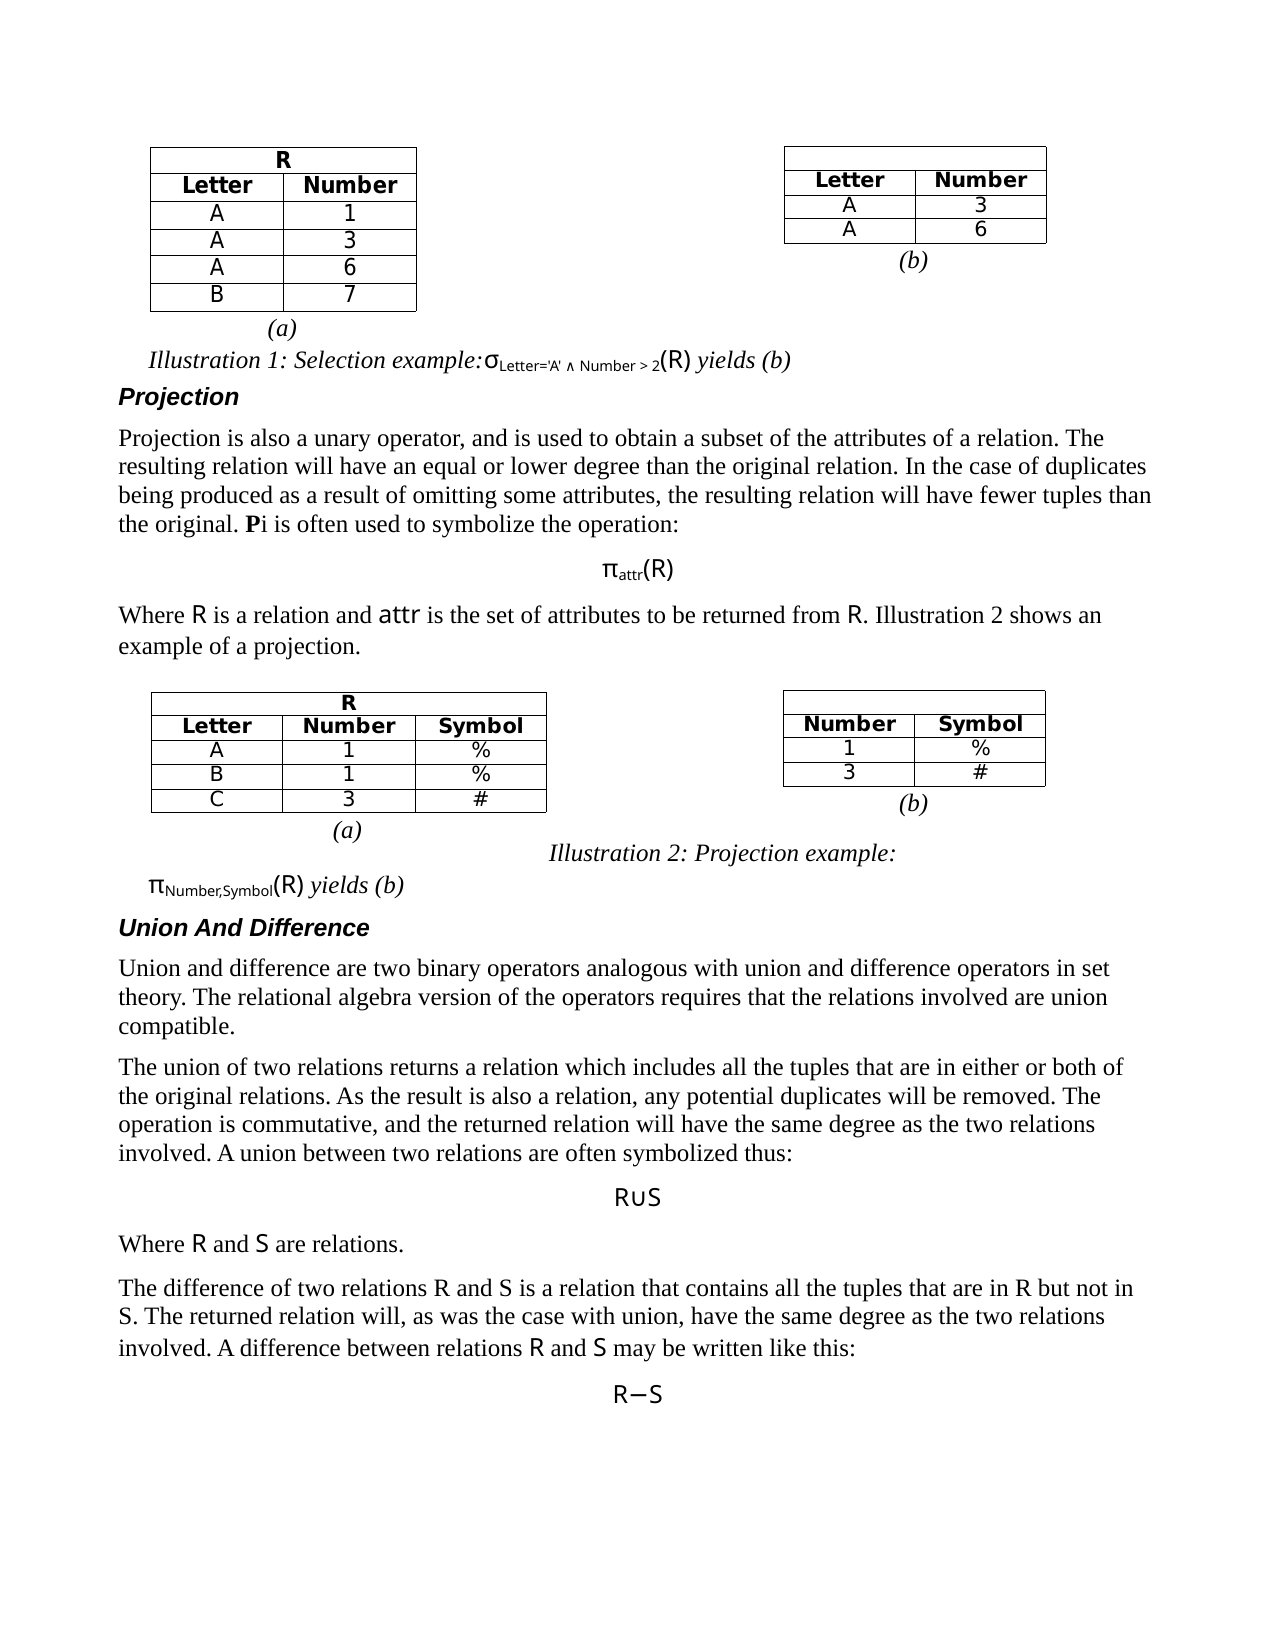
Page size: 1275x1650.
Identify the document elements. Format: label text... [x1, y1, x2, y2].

text Projection is also a unary operator, and is used to obtain a subset of the attributes of a relation. The resulting relation will have an equal or lower degree than the original relation. In the case of duplicates being produced as a result of omitting some attributes, the resulting relation will have fewer tuples than the original. Pi is often used to symbolize the operation: [118, 423, 1157, 538]
subtitle Projection [118, 118, 1157, 411]
subtitle Union And Difference [118, 675, 1157, 941]
text R−S [118, 1377, 1157, 1411]
text (a) [148, 695, 548, 844]
text Where R is a relation and attr is the set of attributes to be returned from R. Illustration 2 shows an example of a projection. [118, 597, 1157, 659]
text R∪S [118, 1179, 1157, 1213]
text The union of two relations returns a relation which includes all the tuples that are in either or both of the original relations. As the result is also a relation, any potential duplicates will be removed. The operation is commutative, and the returned relation will have the same degree as the two relations involved. A union between two relations are often symbolized thus: [118, 1052, 1157, 1167]
text The difference of two relations R and S is a relation that contains all the tuples that are in R but not in S. The returned relation will, as was the case with union, have the same degree as the two relations involved. A difference between relations R and S may be written like this: [118, 1273, 1157, 1364]
text (b) [781, 688, 1048, 817]
text Where R and S are relations. [118, 1226, 1157, 1260]
text Union and difference are two binary operators analogous with union and difference operators in set theory. The relational algebra version of the operators requires that the relations involved are union compatible. [118, 953, 1157, 1039]
text (a) [148, 144, 418, 341]
text (b) [781, 144, 1048, 273]
text Illustration 1: Selection example:σLetter='A' ∧ Number > 2(R) yields (b) [148, 132, 1048, 375]
text πattr(R) [118, 550, 1157, 584]
text Illustration 2: Projection example: πNumber,Symbol(R) yields (b) [148, 838, 1048, 901]
